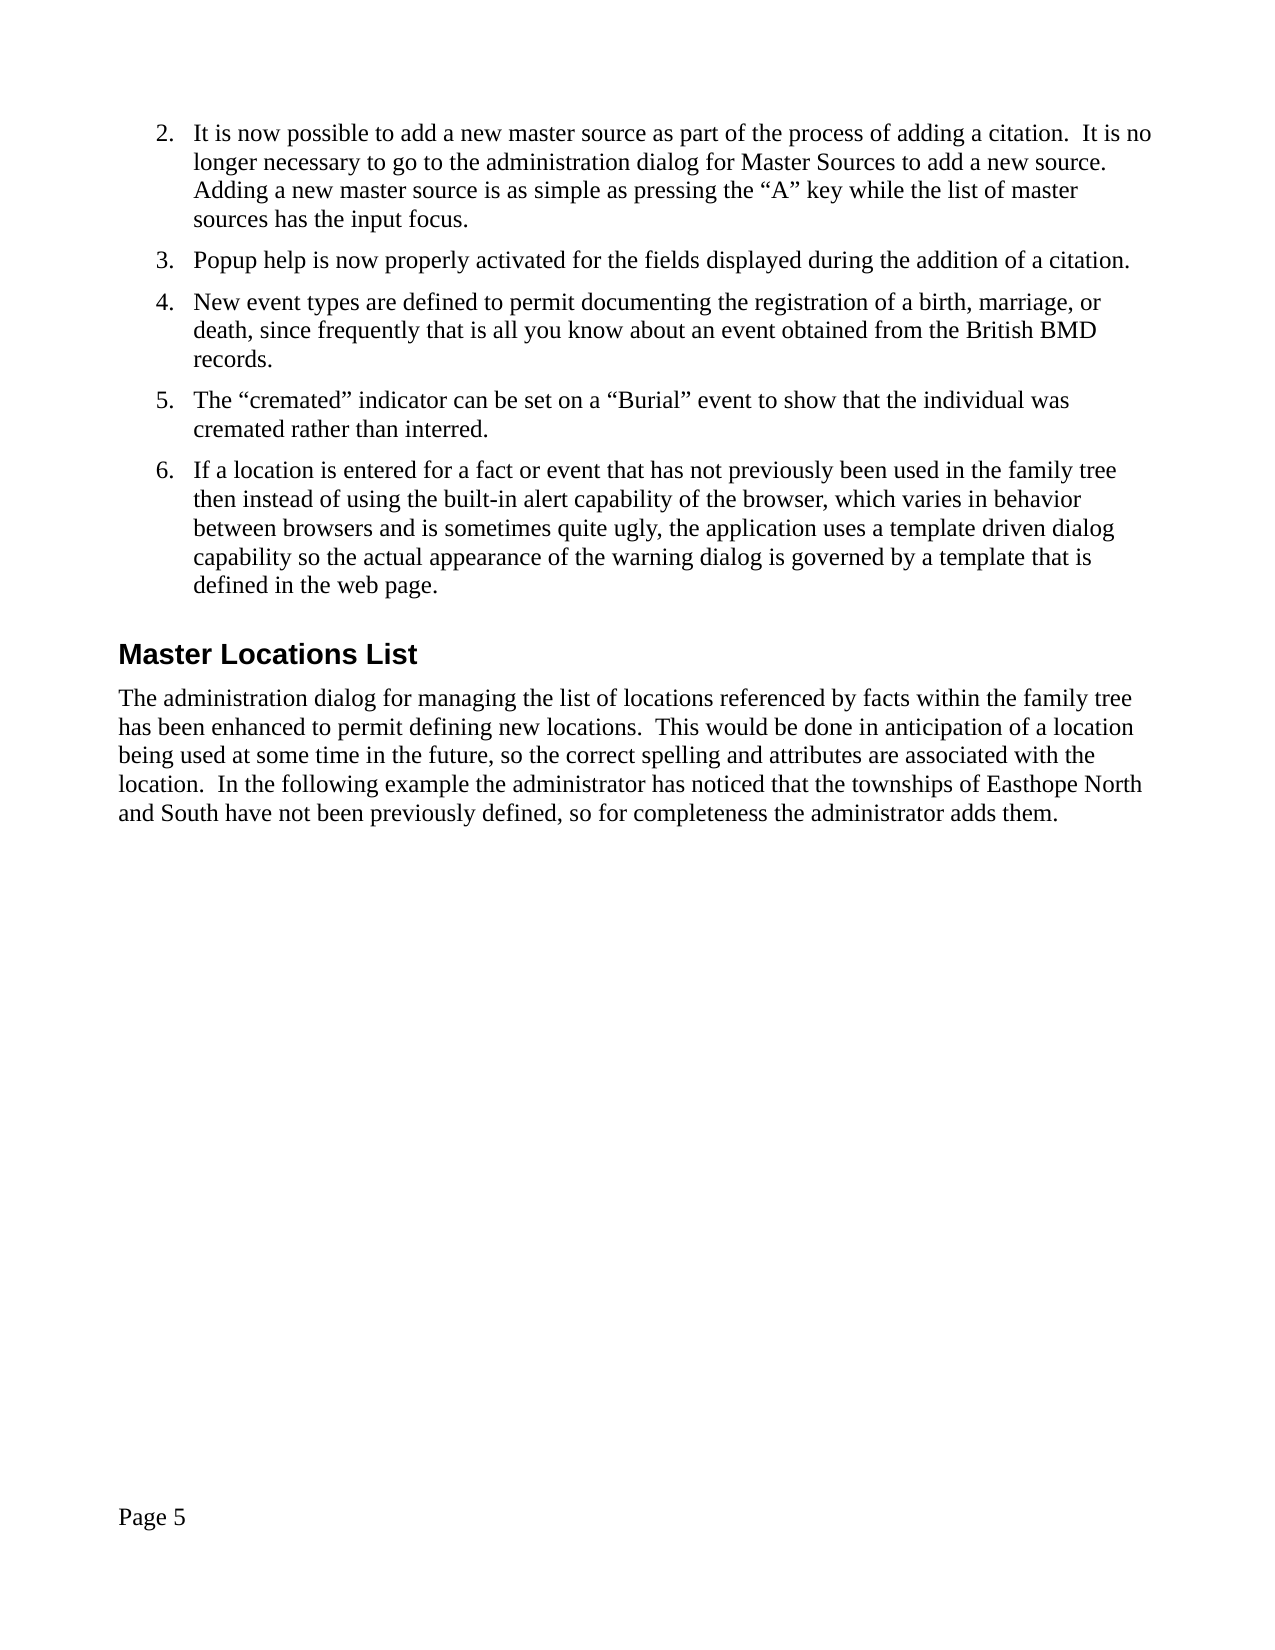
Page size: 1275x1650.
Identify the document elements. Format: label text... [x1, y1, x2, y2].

list The “cremated” indicator can be set on a “Burial” event to show that the individual was cremated rather than interred. [156, 386, 1157, 443]
list It is now possible to add a new master source as part of the process of adding a citation. It is no longer necessary to go to the administration dialog for Master Sources to add a new source. Adding a new master source is as simple as pressing the “A” key while the list of master sources has the input focus. [156, 118, 1157, 233]
text The administration dialog for managing the list of locations referenced by facts within the family tree has been enhanced to permit defining new locations. This would be done in anticipation of a location being used at some time in the future, so the correct spelling and attributes are associated with the location. In the following example the administrator has noticed that the townships of Easthope North and South have not been previously defined, so for completeness the administrator adds them. [118, 683, 1157, 827]
subtitle Master Locations List [118, 637, 1157, 670]
list New event types are defined to permit documenting the registration of a birth, marriage, or death, since frequently that is all you know about an event obtained from the British BMD records. [156, 287, 1157, 373]
list If a location is entered for a fact or event that has not previously been used in the family tree then instead of using the built-in alert capability of the browser, which varies in behavior between browsers and is sometimes quite ugly, the application uses a template driven dialog capability so the actual appearance of the warning dialog is governed by a template that is defined in the web page. [156, 456, 1157, 599]
list Popup help is now properly activated for the fields displayed during the addition of a citation. [156, 246, 1157, 274]
